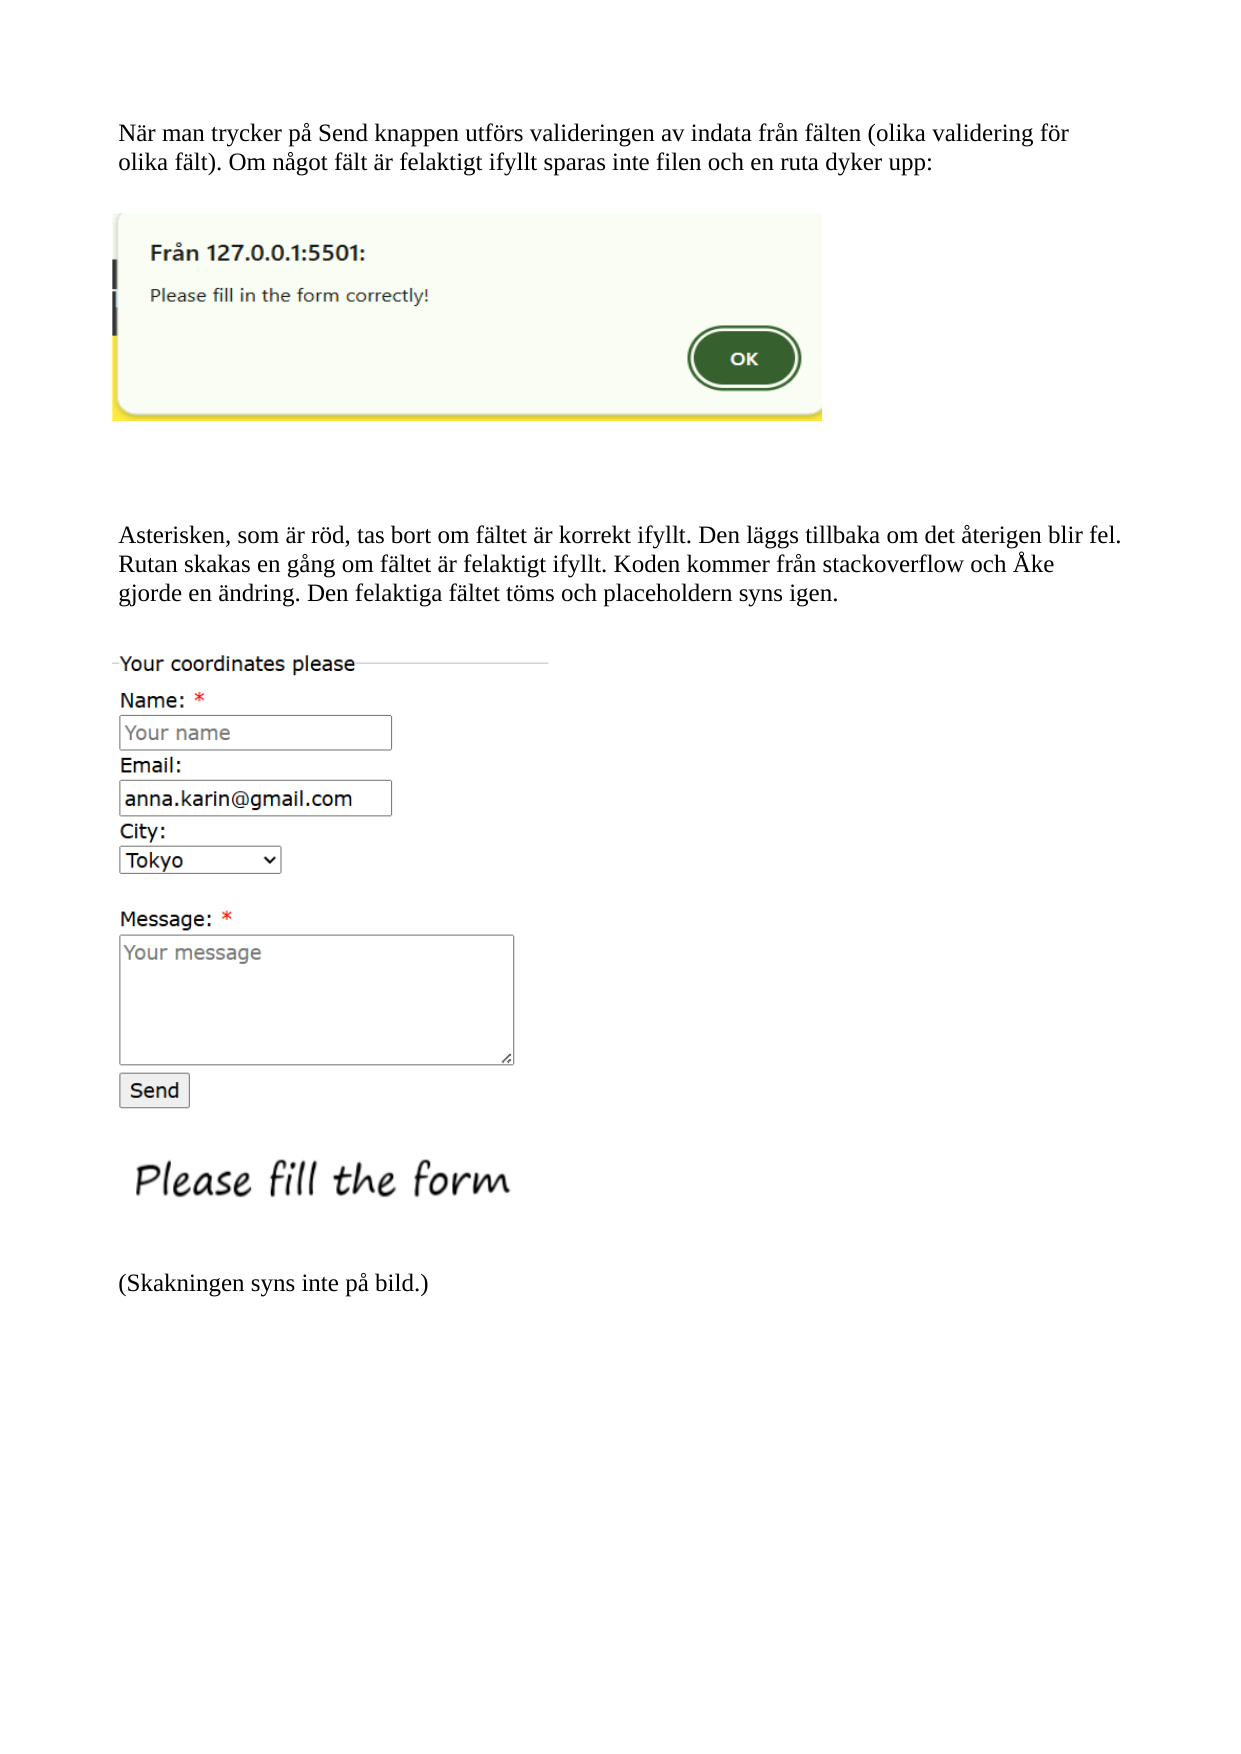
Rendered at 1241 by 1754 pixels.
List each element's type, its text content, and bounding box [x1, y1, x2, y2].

text När man trycker på Send knappen utförs valideringen av indata från fälten (olika validering för olika fält). Om något fält är felaktigt ifyllt sparas inte filen och en ruta dyker upp: [118, 118, 1122, 176]
text Rutan skakas en gång om fältet är felaktigt ifyllt. Koden kommer från stackoverflow och Åke gjorde en ändring. Den felaktiga fältet töms och placeholdern syns igen. [118, 549, 1122, 607]
picture [112, 213, 823, 421]
text (Skakningen syns inte på bild.) [118, 1268, 1122, 1297]
picture [112, 648, 549, 1216]
text Asterisken, som är röd, tas bort om fältet är korrekt ifyllt. Den läggs tillbaka om det återigen blir fel. [118, 521, 1122, 549]
